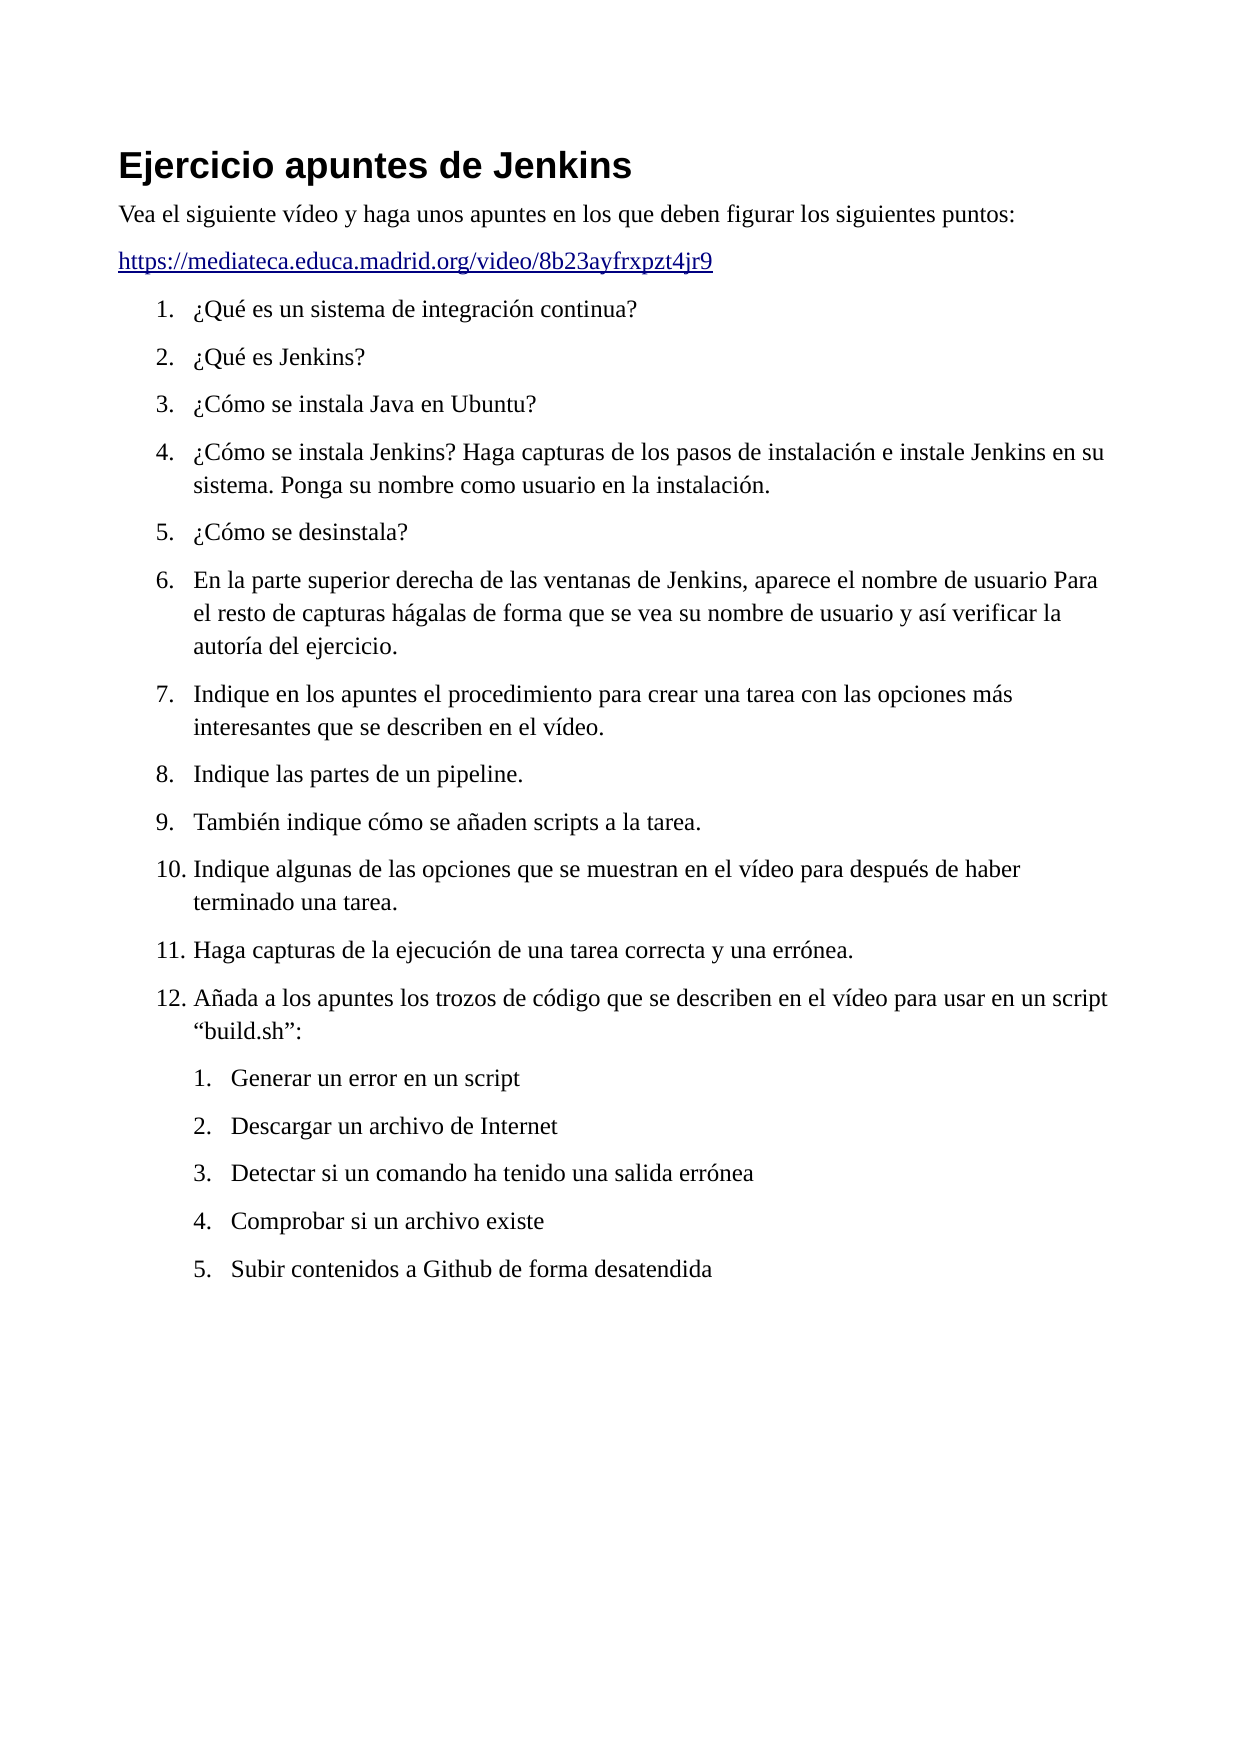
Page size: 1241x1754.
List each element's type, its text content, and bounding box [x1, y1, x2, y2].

list ¿Qué es Jenkins? [156, 342, 1122, 370]
list ¿Cómo se instala Jenkins? Haga capturas de los pasos de instalación e instale Jenkins en su sistema. Ponga su nombre como usuario en la instalación. [156, 437, 1122, 498]
text https://mediateca.educa.madrid.org/video/8b23ayfrxpzt4jr9 [118, 246, 1122, 275]
list ¿Cómo se desinstala? [156, 517, 1122, 546]
list ¿Cómo se instala Java en Ubuntu? [156, 389, 1122, 418]
list También indique cómo se añaden scripts a la tarea. [156, 807, 1122, 836]
list Detectar si un comando ha tenido una salida errónea [193, 1158, 1122, 1187]
subtitle Ejercicio apuntes de Jenkins [118, 143, 1122, 186]
list Haga capturas de la ejecución de una tarea correcta y una errónea. [156, 935, 1122, 964]
list Añada a los apuntes los trozos de código que se describen en el vídeo para usar en un script “build.sh”: [156, 983, 1122, 1044]
list Indique las partes de un pipeline. [156, 759, 1122, 788]
list Indique en los apuntes el procedimiento para crear una tarea con las opciones más interesantes que se describen en el vídeo. [156, 679, 1122, 740]
text Vea el siguiente vídeo y haga unos apuntes en los que deben figurar los siguientes puntos: [118, 199, 1122, 227]
list Subir contenidos a Github de forma desatendida [193, 1254, 1122, 1282]
list Descargar un archivo de Internet [193, 1111, 1122, 1140]
list Comprobar si un archivo existe [193, 1206, 1122, 1235]
list Indique algunas de las opciones que se muestran en el vídeo para después de haber terminado una tarea. [156, 854, 1122, 916]
list En la parte superior derecha de las ventanas de Jenkins, aparece el nombre de usuario Para el resto de capturas hágalas de forma que se vea su nombre de usuario y así verificar la autoría del ejercicio. [156, 565, 1122, 660]
list Generar un error en un script [193, 1063, 1122, 1092]
list ¿Qué es un sistema de integración continua? [156, 294, 1122, 323]
